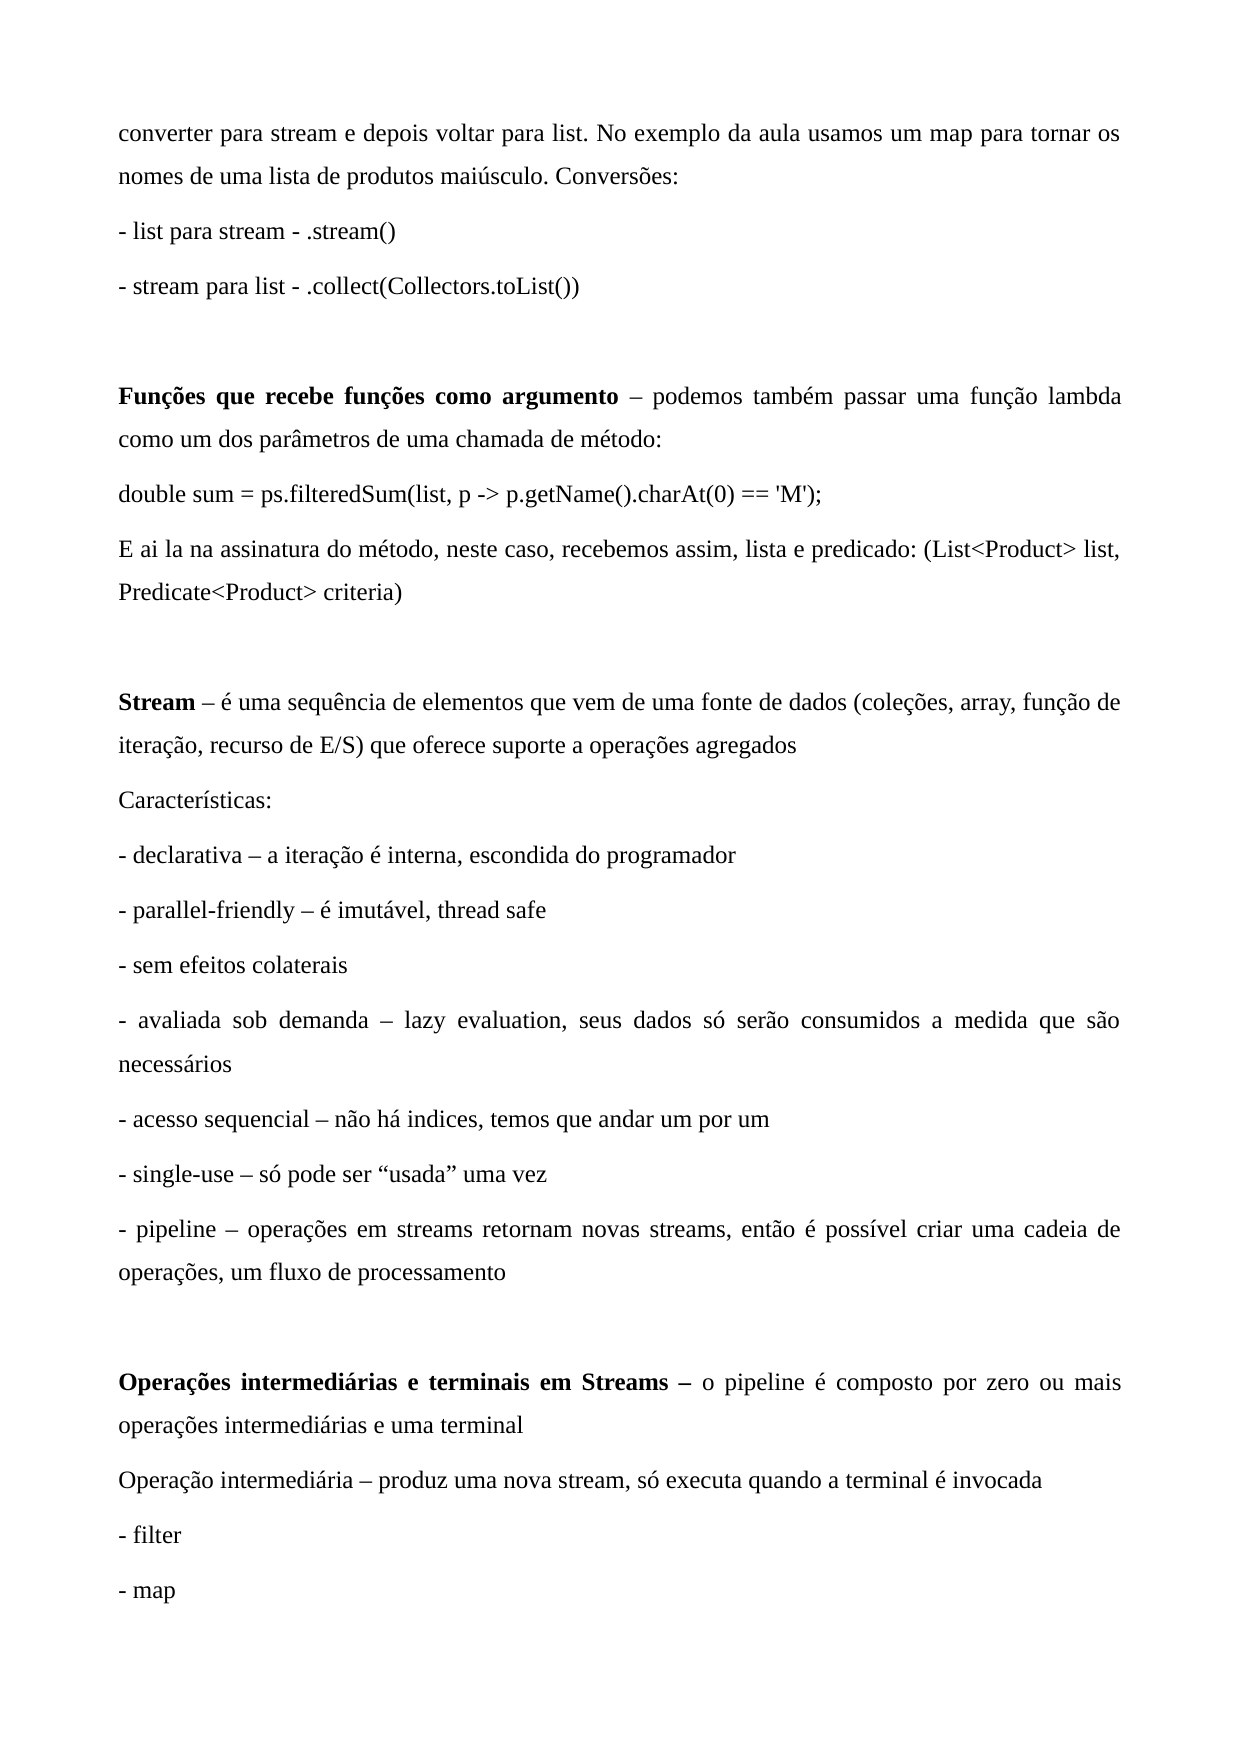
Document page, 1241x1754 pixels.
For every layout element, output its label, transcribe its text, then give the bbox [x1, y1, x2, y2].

text - map [118, 1575, 1122, 1604]
text double sum = ps.filteredSum(list, p -> p.getName().charAt(0) == 'M'); [118, 479, 1122, 508]
text - single-use – só pode ser “usada” uma vez [118, 1159, 1122, 1187]
text - declarativa – a iteração é interna, escondida do programador [118, 841, 1122, 869]
text Operação intermediária – produz uma nova stream, só executa quando a terminal é invocada [118, 1465, 1122, 1494]
text - acesso sequencial – não há indices, temos que andar um por um [118, 1104, 1122, 1132]
text - avaliada sob demanda – lazy evaluation, seus dados só serão consumidos a medida que são necessários [118, 1006, 1122, 1077]
text converter para stream e depois voltar para list. No exemplo da aula usamos um map para tornar os nomes de uma lista de produtos maiúsculo. Conversões: [118, 118, 1122, 190]
text - pipeline – operações em streams retornam novas streams, então é possível criar uma cadeia de operações, um fluxo de processamento [118, 1214, 1122, 1286]
text E ai la na assinatura do método, neste caso, recebemos assim, lista e predicado: (List<Product> list, Predicate<Product> criteria) [118, 534, 1122, 606]
text Características: [118, 786, 1122, 814]
text Operações intermediárias e terminais em Streams – o pipeline é composto por zero ou mais operações intermediárias e uma terminal [118, 1367, 1122, 1439]
text - list para stream - .stream() [118, 216, 1122, 245]
text - sem efeitos colaterais [118, 951, 1122, 979]
text Stream – é uma sequência de elementos que vem de uma fonte de dados (coleções, array, função de iteração, recurso de E/S) que oferece suporte a operações agregados [118, 687, 1122, 759]
text - parallel-friendly – é imutável, thread safe [118, 896, 1122, 924]
text Funções que recebe funções como argumento – podemos também passar uma função lambda como um dos parâmetros de uma chamada de método: [118, 381, 1122, 453]
text - stream para list - .collect(Collectors.toList()) [118, 271, 1122, 300]
text - filter [118, 1520, 1122, 1549]
